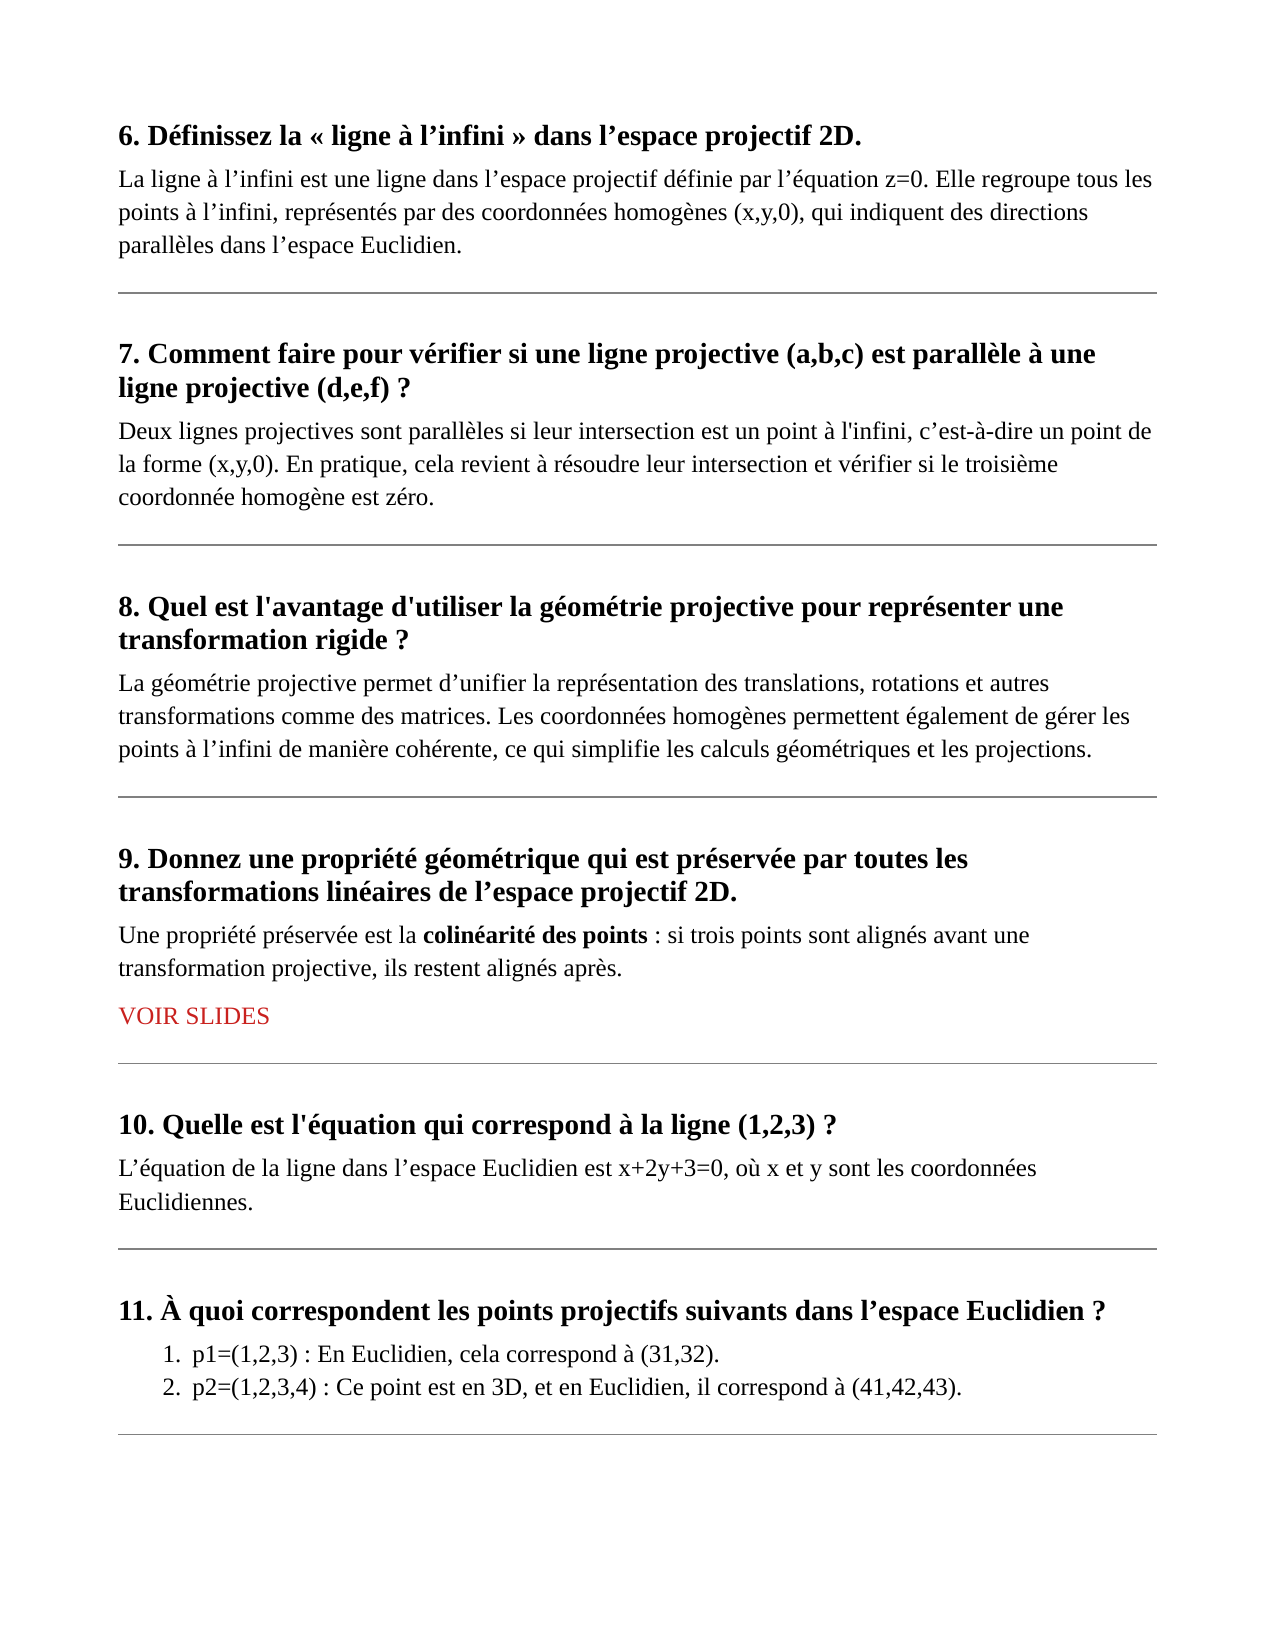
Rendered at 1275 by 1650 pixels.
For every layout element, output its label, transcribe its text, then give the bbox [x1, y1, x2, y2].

text Deux lignes projectives sont parallèles si leur intersection est un point à l'infini, c’est-à-dire un point de la forme (x,y,0). En pratique, cela revient à résoudre leur intersection et vérifier si le troisième coordonnée homogène est zéro. [118, 416, 1157, 511]
list p1​=(1,2,3) : En Euclidien, cela correspond à (31​,32​). [162, 1339, 1157, 1368]
subtitle 9. Donnez une propriété géométrique qui est préservée par toutes les transformations linéaires de l’espace projectif 2D. [118, 841, 1157, 908]
subtitle 6. Définissez la « ligne à l’infini » dans l’espace projectif 2D. [118, 118, 1157, 152]
list p2​=(1,2,3,4) : Ce point est en 3D, et en Euclidien, il correspond à (41​,42​,43​). [162, 1372, 1157, 1401]
subtitle 10. Quelle est l'équation qui correspond à la ligne (1,2,3) ? [118, 1107, 1157, 1141]
text L’équation de la ligne dans l’espace Euclidien est x+2y+3=0, où x et y sont les coordonnées Euclidiennes. [118, 1153, 1157, 1215]
text VOIR SLIDES [118, 1001, 1157, 1030]
subtitle 7. Comment faire pour vérifier si une ligne projective (a,b,c) est parallèle à une ligne projective (d,e,f) ? [118, 337, 1157, 404]
text Une propriété préservée est la colinéarité des points : si trois points sont alignés avant une transformation projective, ils restent alignés après. [118, 920, 1157, 982]
subtitle 11. À quoi correspondent les points projectifs suivants dans l’espace Euclidien ? [118, 1293, 1157, 1327]
text La géométrie projective permet d’unifier la représentation des translations, rotations et autres transformations comme des matrices. Les coordonnées homogènes permettent également de gérer les points à l’infini de manière cohérente, ce qui simplifie les calculs géométriques et les projections. [118, 668, 1157, 763]
subtitle 8. Quel est l'avantage d'utiliser la géométrie projective pour représenter une transformation rigide ? [118, 589, 1157, 656]
text La ligne à l’infini est une ligne dans l’espace projectif définie par l’équation z=0. Elle regroupe tous les points à l’infini, représentés par des coordonnées homogènes (x,y,0), qui indiquent des directions parallèles dans l’espace Euclidien. [118, 164, 1157, 259]
